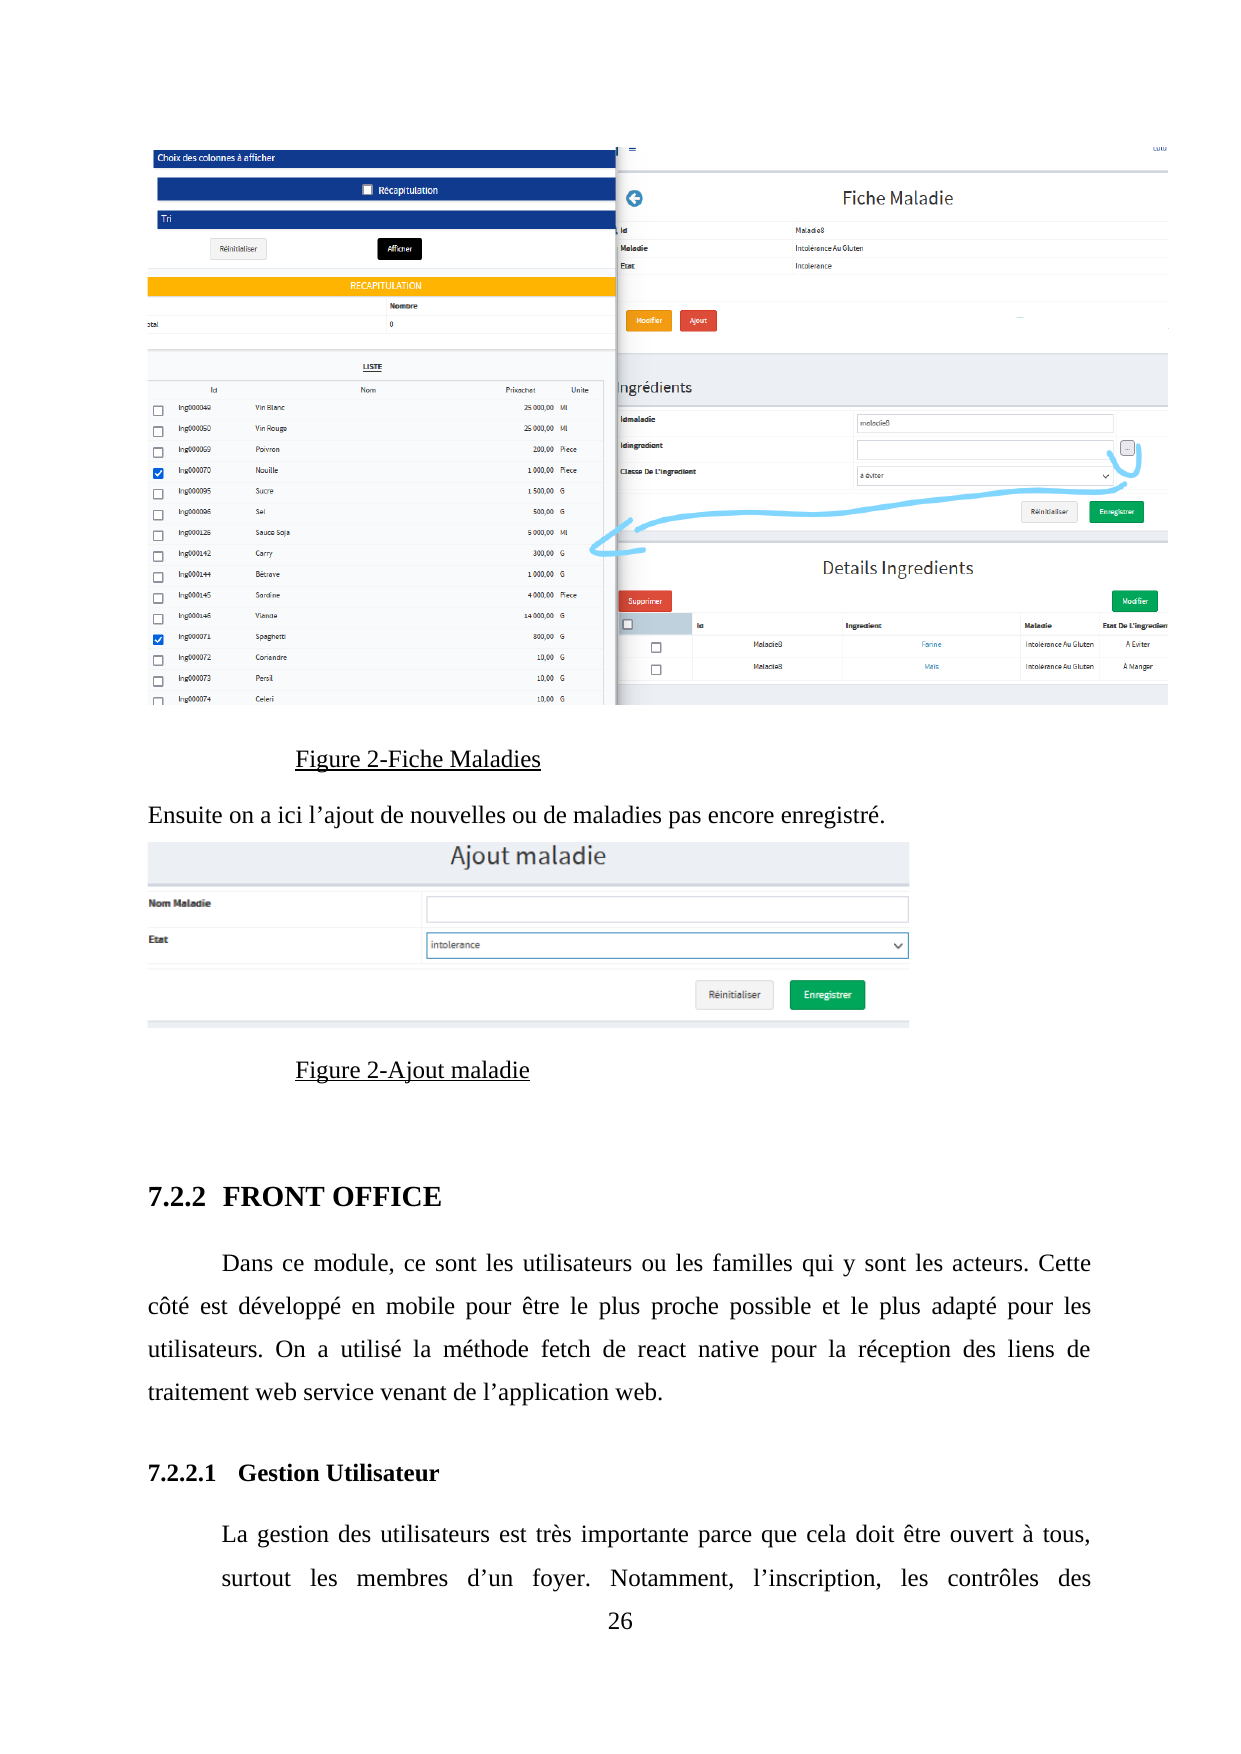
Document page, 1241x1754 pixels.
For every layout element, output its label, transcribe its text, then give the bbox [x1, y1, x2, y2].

subtitle FRONT OFFICE [148, 1179, 1092, 1212]
text Dans ce module, ce sont les utilisateurs ou les familles qui y sont les acteurs. Cette côté est développé en mobile pour être le plus proche possible et le plus adapté pour les utilisateurs. On a utilisé la méthode fetch de react native pour la réception des liens de traitement web service venant de l’application web. [148, 1248, 1092, 1406]
text Figure 2-Ajout maladie [148, 1055, 1092, 1084]
text Figure 2-Fiche Maladies [221, 744, 1092, 773]
text La gestion des utilisateurs est très importante parce que cela doit être ouvert à tous, surtout les membres d’un foyer. Notamment, l’inscription, les contrôles des [221, 1519, 1092, 1591]
text Ensuite on a ici l’ajout de nouvelles ou de maladies pas encore enregistré. [148, 800, 1092, 828]
subtitle Gestion Utilisateur [148, 1458, 1092, 1486]
